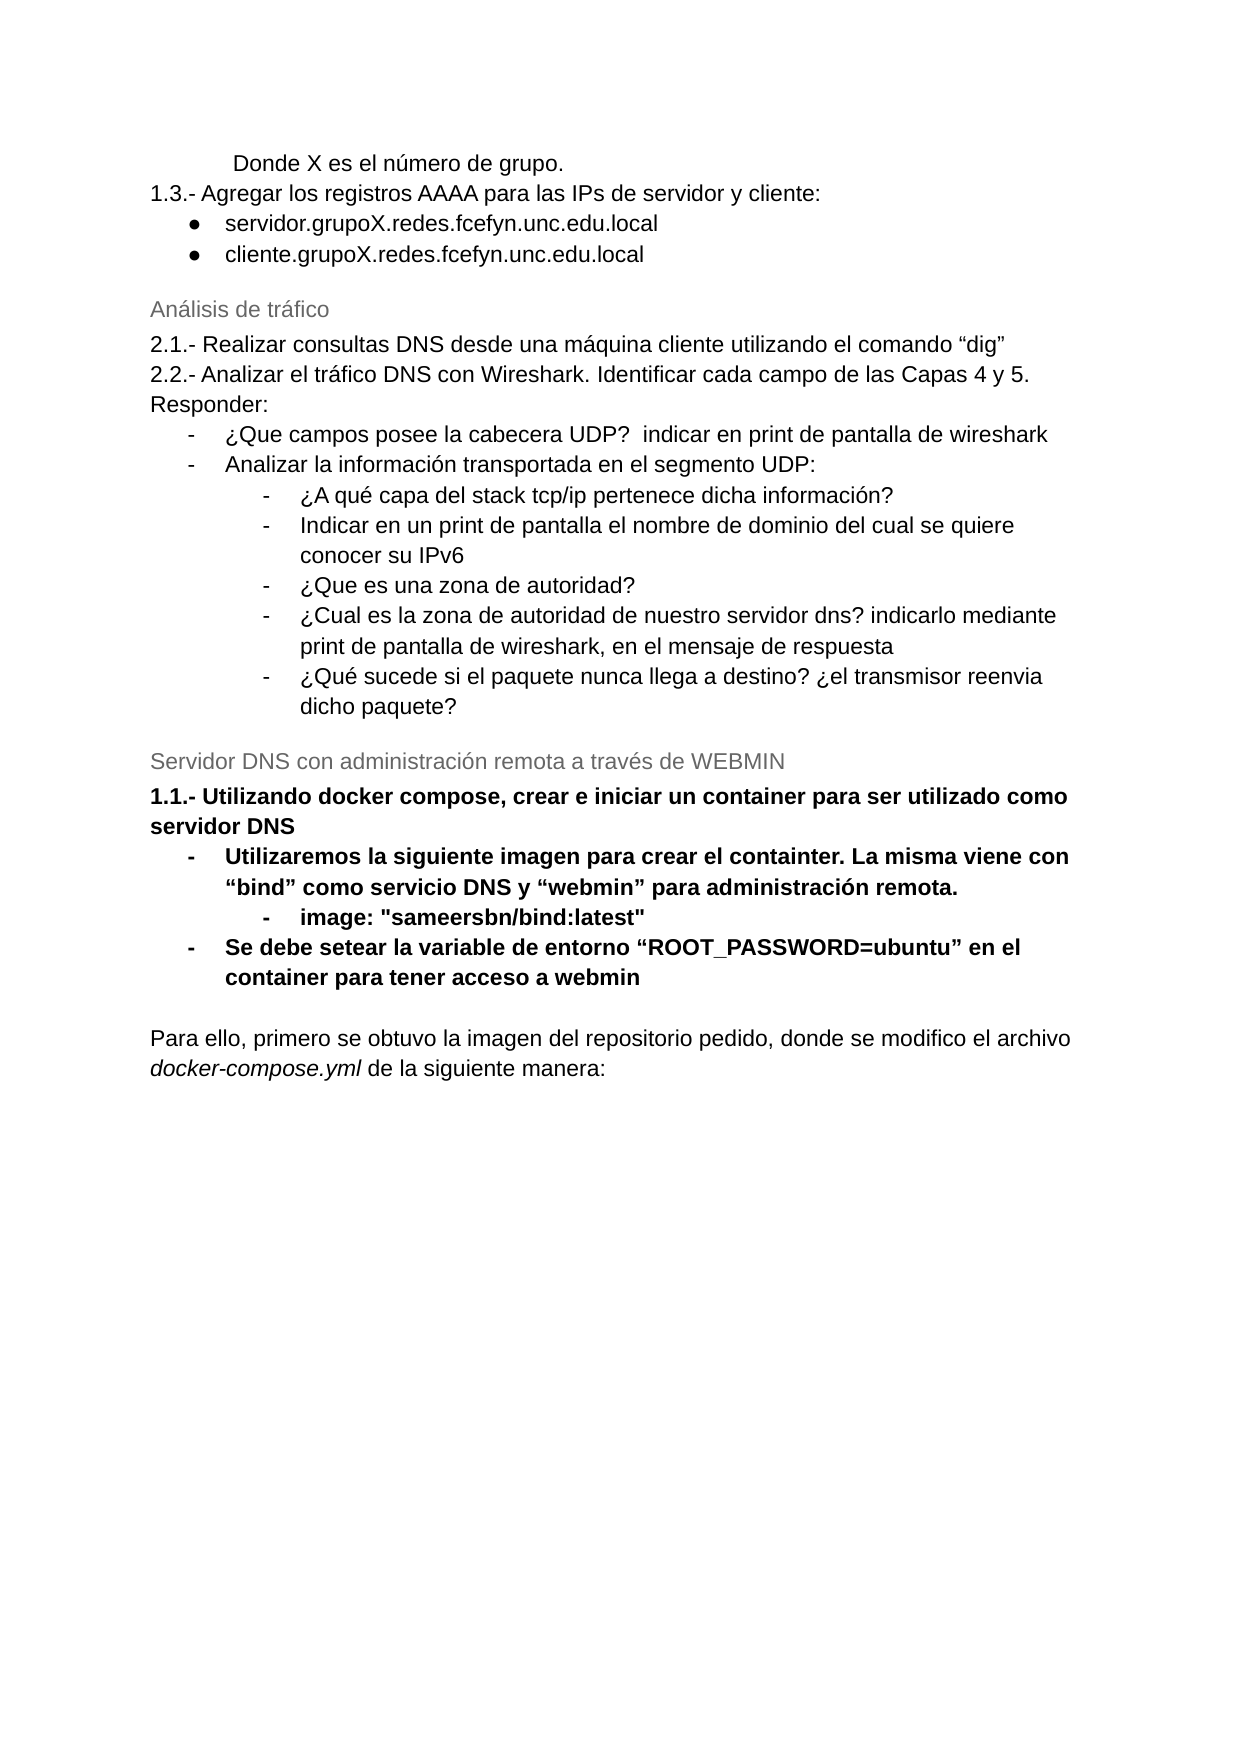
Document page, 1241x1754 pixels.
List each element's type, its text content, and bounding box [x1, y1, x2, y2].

list ¿Cual es la zona de autoridad de nuestro servidor dns? indicarlo mediante print de pantalla de wireshark, en el mensaje de respuesta [262, 602, 1090, 659]
list ¿Qué sucede si el paquete nunca llega a destino? ¿el transmisor reenvia dicho paquete? [262, 663, 1090, 719]
text Para ello, primero se obtuvo la imagen del repositorio pedido, donde se modifico el archivo docker-compose.yml de la siguiente manera: [150, 1024, 1090, 1081]
list Indicar en un print de pantalla el nombre de dominio del cual se quiere conocer su IPv6 [262, 512, 1090, 568]
list servidor.grupoX.redes.fcefyn.unc.edu.local [187, 210, 1090, 237]
list cliente.grupoX.redes.fcefyn.unc.edu.local [187, 241, 1090, 267]
text 1.1.- Utilizando docker compose, crear e iniciar un container para ser utilizado como servidor DNS [150, 783, 1090, 839]
list Analizar la información transportada en el segmento UDP: [187, 451, 1090, 478]
list Se debe setear la variable de entorno “ROOT_PASSWORD=ubuntu” en el container para tener acceso a webmin [187, 934, 1090, 991]
list Utilizaremos la siguiente imagen para crear el containter. La misma viene con “bind” como servicio DNS y “webmin” para administración remota. [187, 843, 1090, 900]
subtitle Análisis de tráfico [150, 296, 1090, 322]
list image: "sameersbn/bind:latest" [262, 904, 1090, 930]
list ¿A qué capa del stack tcp/ip pertenece dicha información? [262, 482, 1090, 508]
text 2.2.- Analizar el tráfico DNS con Wireshark. Identificar cada campo de las Capas 4 y 5. Responder: [150, 361, 1090, 417]
text 2.1.- Realizar consultas DNS desde una máquina cliente utilizando el comando “dig” [150, 331, 1090, 357]
text Donde X es el número de grupo. [150, 150, 1090, 176]
list ¿Que es una zona de autoridad? [262, 572, 1090, 598]
list ¿Que campos posee la cabecera UDP? indicar en print de pantalla de wireshark [187, 421, 1090, 447]
subtitle Servidor DNS con administración remota a través de WEBMIN [150, 748, 1090, 774]
text 1.3.- Agregar los registros AAAA para las IPs de servidor y cliente: [150, 180, 1090, 207]
